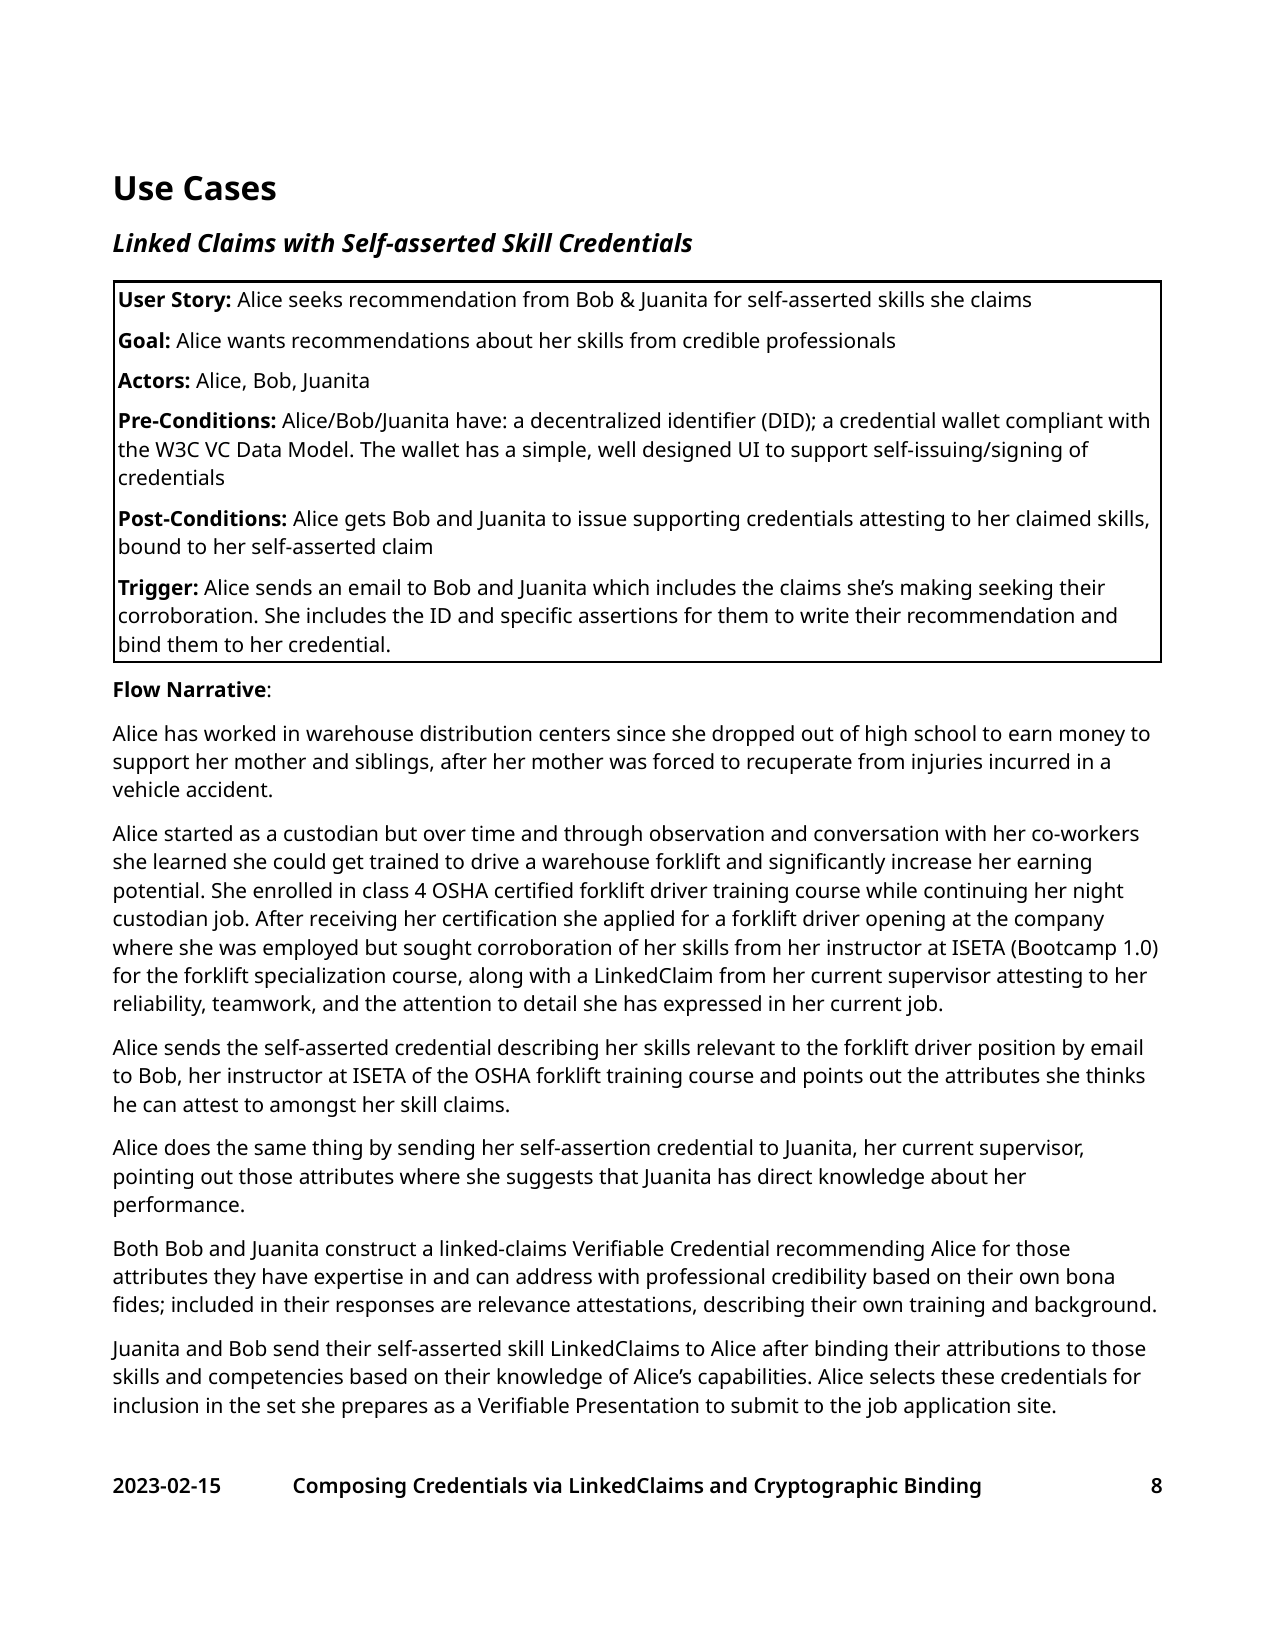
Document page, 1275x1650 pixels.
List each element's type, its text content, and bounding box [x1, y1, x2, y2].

text Flow Narrative: [112, 675, 1162, 704]
text Trigger: Alice sends an email to Bob and Juanita which includes the claims she’s making seeking their corroboration. She includes the ID and specific assertions for them to write their recommendation and bind them to her credential. [115, 568, 1160, 661]
text Post-Conditions: Alice gets Bob and Juanita to issue supporting credentials attesting to her claimed skills, bound to her self-asserted claim [115, 499, 1160, 561]
text Alice sends the self-asserted credential describing her skills relevant to the forklift driver position by email to Bob, her instructor at ISETA of the OSHA forklift training course and points out the attributes she thinks he can attest to amongst her skill claims. [112, 1033, 1162, 1118]
text Goal: Alice wants recommendations about her skills from credible professionals [115, 321, 1160, 354]
text Alice started as a custodian but over time and through observation and conversation with her co-workers she learned she could get trained to drive a warehouse forklift and significantly increase her earning potential. She enrolled in class 4 OSHA certified forklift driver training course while continuing her night custodian job. After receiving her certification she applied for a forklift driver opening at the company where she was employed but sought corroboration of her skills from her instructor at ISETA (Bootcamp 1.0) for the forklift specialization course, along with a LinkedClaim from her current supervisor attesting to her reliability, teamwork, and the attention to detail she has expressed in her current job. [112, 819, 1162, 1018]
subtitle Use Cases [112, 165, 1162, 210]
text Juanita and Bob send their self-asserted skill LinkedClaims to Alice after binding their attributions to those skills and competencies based on their knowledge of Alice’s capabilities. Alice selects these credentials for inclusion in the set she prepares as a Verifiable Presentation to submit to the job application site. [112, 1334, 1162, 1419]
text Alice does the same thing by sending her self-assertion credential to Juanita, her current supervisor, pointing out those attributes where she suggests that Juanita has direct knowledge about her performance. [112, 1133, 1162, 1219]
subtitle Linked Claims with Self-asserted Skill Credentials [112, 226, 1162, 260]
text Actors: Alice, Bob, Juanita [115, 361, 1160, 395]
text Pre-Conditions: Alice/Bob/Juanita have: a decentralized identifier (DID); a credential wallet compliant with the W3C VC Data Model. The wallet has a simple, well designed UI to support self-issuing/signing of credentials [115, 402, 1160, 492]
text Alice has worked in warehouse distribution centers since she dropped out of high school to earn money to support her mother and siblings, after her mother was forced to recuperate from injuries incurred in a vehicle accident. [112, 719, 1162, 804]
text Both Bob and Juanita construct a linked-claims Verifiable Credential recommending Alice for those attributes they have expertise in and can address with professional credibility based on their own bona fides; included in their responses are relevance attestations, describing their own training and background. [112, 1234, 1162, 1319]
text User Story: Alice seeks recommendation from Bob & Juanita for self-asserted skills she claims [115, 283, 1160, 314]
